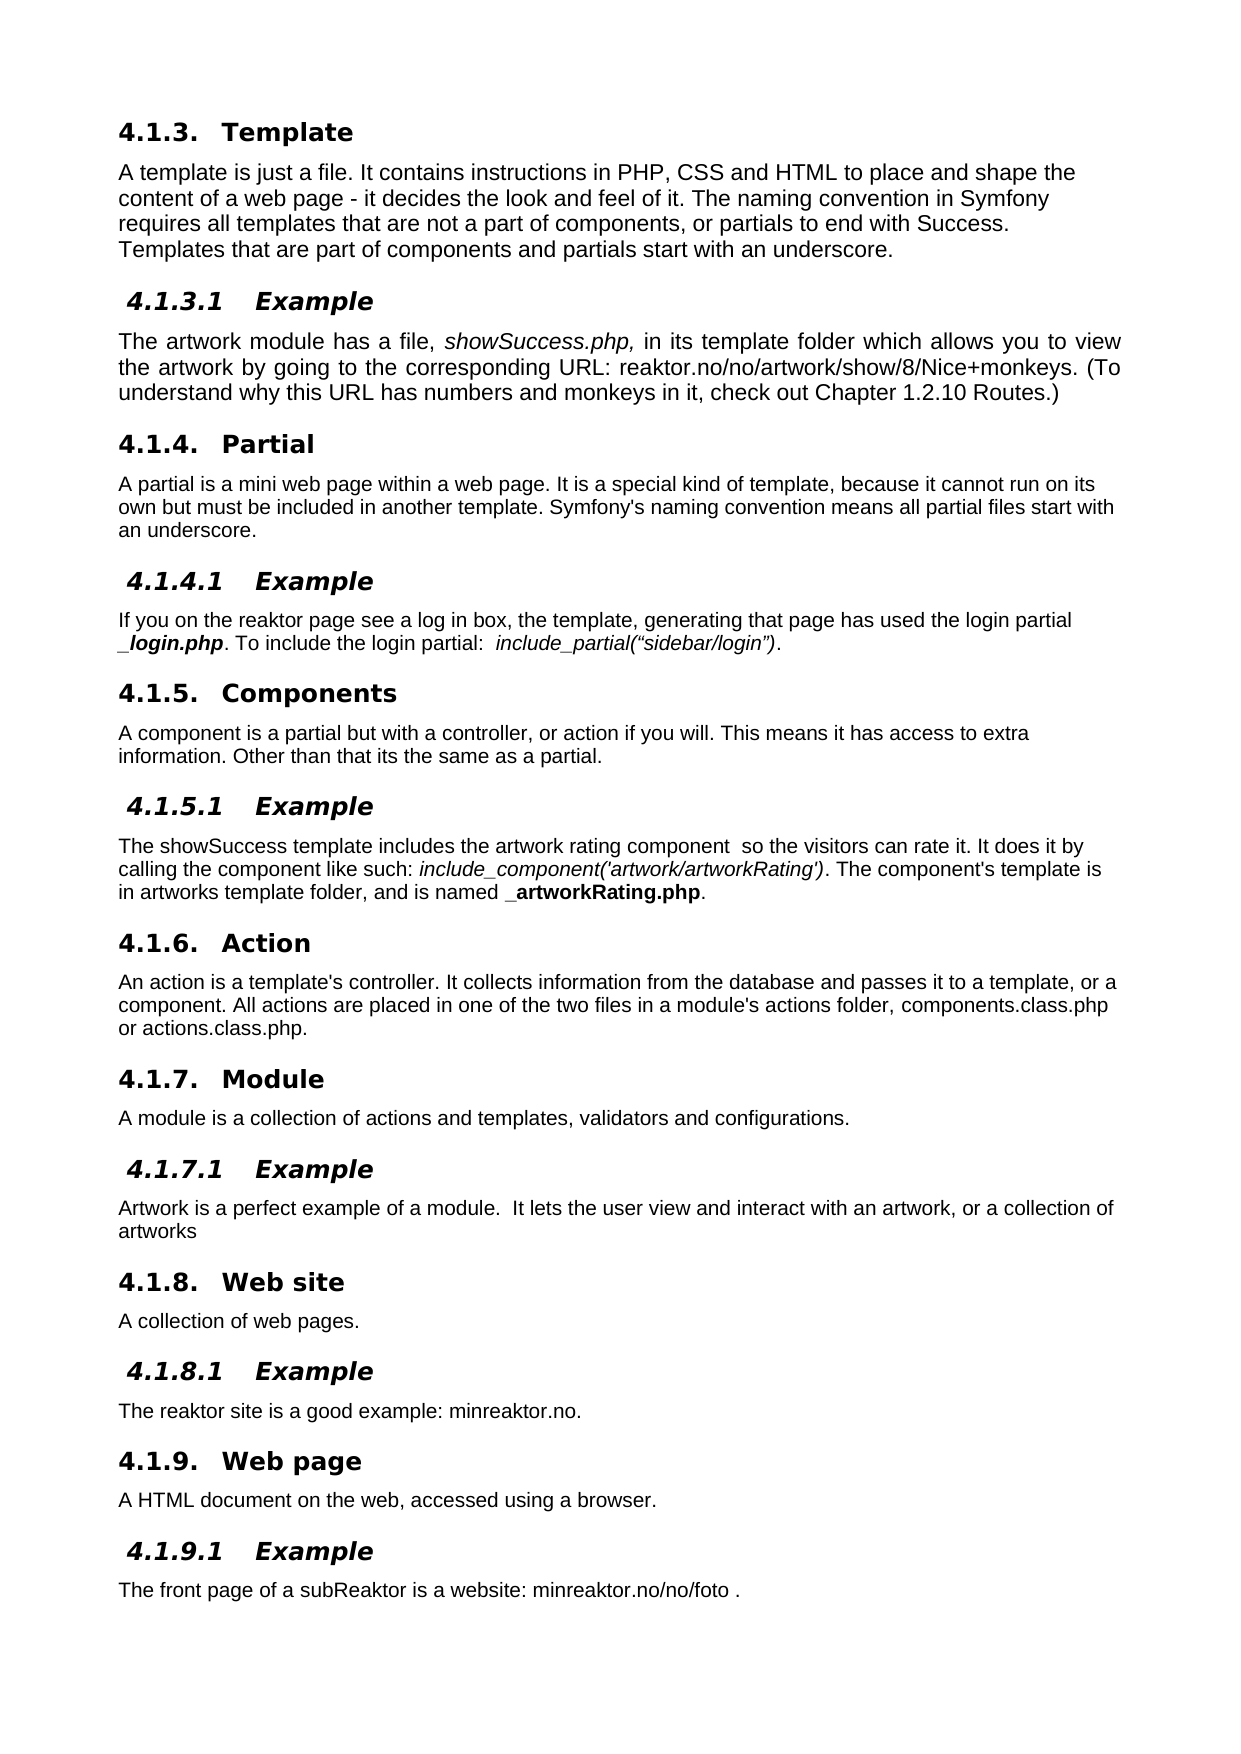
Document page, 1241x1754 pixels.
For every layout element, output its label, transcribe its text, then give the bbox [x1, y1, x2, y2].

text A component is a partial but with a controller, or action if you will. This means it has access to extra information. Other than that its the same as a partial. [118, 721, 1122, 768]
subtitle Web page [118, 1447, 1122, 1477]
subtitle Example [118, 793, 1122, 822]
subtitle Components [118, 680, 1122, 709]
text A partial is a mini web page within a web page. It is a special kind of template, because it cannot run on its own but must be included in another template. Symfony's naming convention means all partial files start with an underscore. [118, 472, 1122, 542]
subtitle Example [118, 1155, 1122, 1184]
subtitle Example [118, 1537, 1122, 1566]
subtitle Example [118, 567, 1122, 596]
text The showSuccess template includes the artwork rating component so the visitors can rate it. It does it by calling the component like such: include_component('artwork/artworkRating'). The component's template is in artworks template folder, and is named _artworkRating.php. [118, 834, 1122, 904]
subtitle Module [118, 1065, 1122, 1094]
text A collection of web pages. [118, 1309, 1122, 1333]
text An action is a template's controller. It collects information from the database and passes it to a template, or a component. All actions are placed in one of the two files in a module's actions folder, components.class.php or actions.class.php. [118, 971, 1122, 1040]
text Artwork is a perfect example of a module. It lets the user view and interact with an artwork, or a collection of artworks [118, 1196, 1122, 1243]
subtitle Action [118, 929, 1122, 958]
text A HTML document on the web, accessed using a browser. [118, 1489, 1122, 1512]
subtitle Partial [118, 431, 1122, 460]
subtitle Example [118, 287, 1122, 316]
text If you on the reaktor page see a log in box, the template, generating that page has used the login partial _login.php. To include the login partial: include_partial(“sidebar/login”). [118, 608, 1122, 655]
text A module is a collection of actions and templates, validators and configurations. [118, 1107, 1122, 1130]
text The reaktor site is a good example: minreaktor.no. [118, 1399, 1122, 1422]
subtitle Example [118, 1358, 1122, 1387]
subtitle Template [118, 118, 1122, 147]
subtitle Web site [118, 1268, 1122, 1297]
text A template is just a file. It contains instructions in PHP, CSS and HTML to place and shape the content of a web page - it decides the look and feel of it. The naming convention in Symfony requires all templates that are not a part of components, or partials to end with Success. Templates that are part of components and partials start with an underscore. [118, 160, 1122, 262]
text The front page of a subReaktor is a website: minreaktor.no/no/foto . [118, 1579, 1122, 1602]
text The artwork module has a file, showSuccess.php, in its template folder which allows you to view the artwork by going to the corresponding URL: reaktor.no/no/artwork/show/8/Nice+monkeys. (To understand why this URL has numbers and monkeys in it, check out Chapter 1.2.10 Routes.) [118, 329, 1122, 406]
